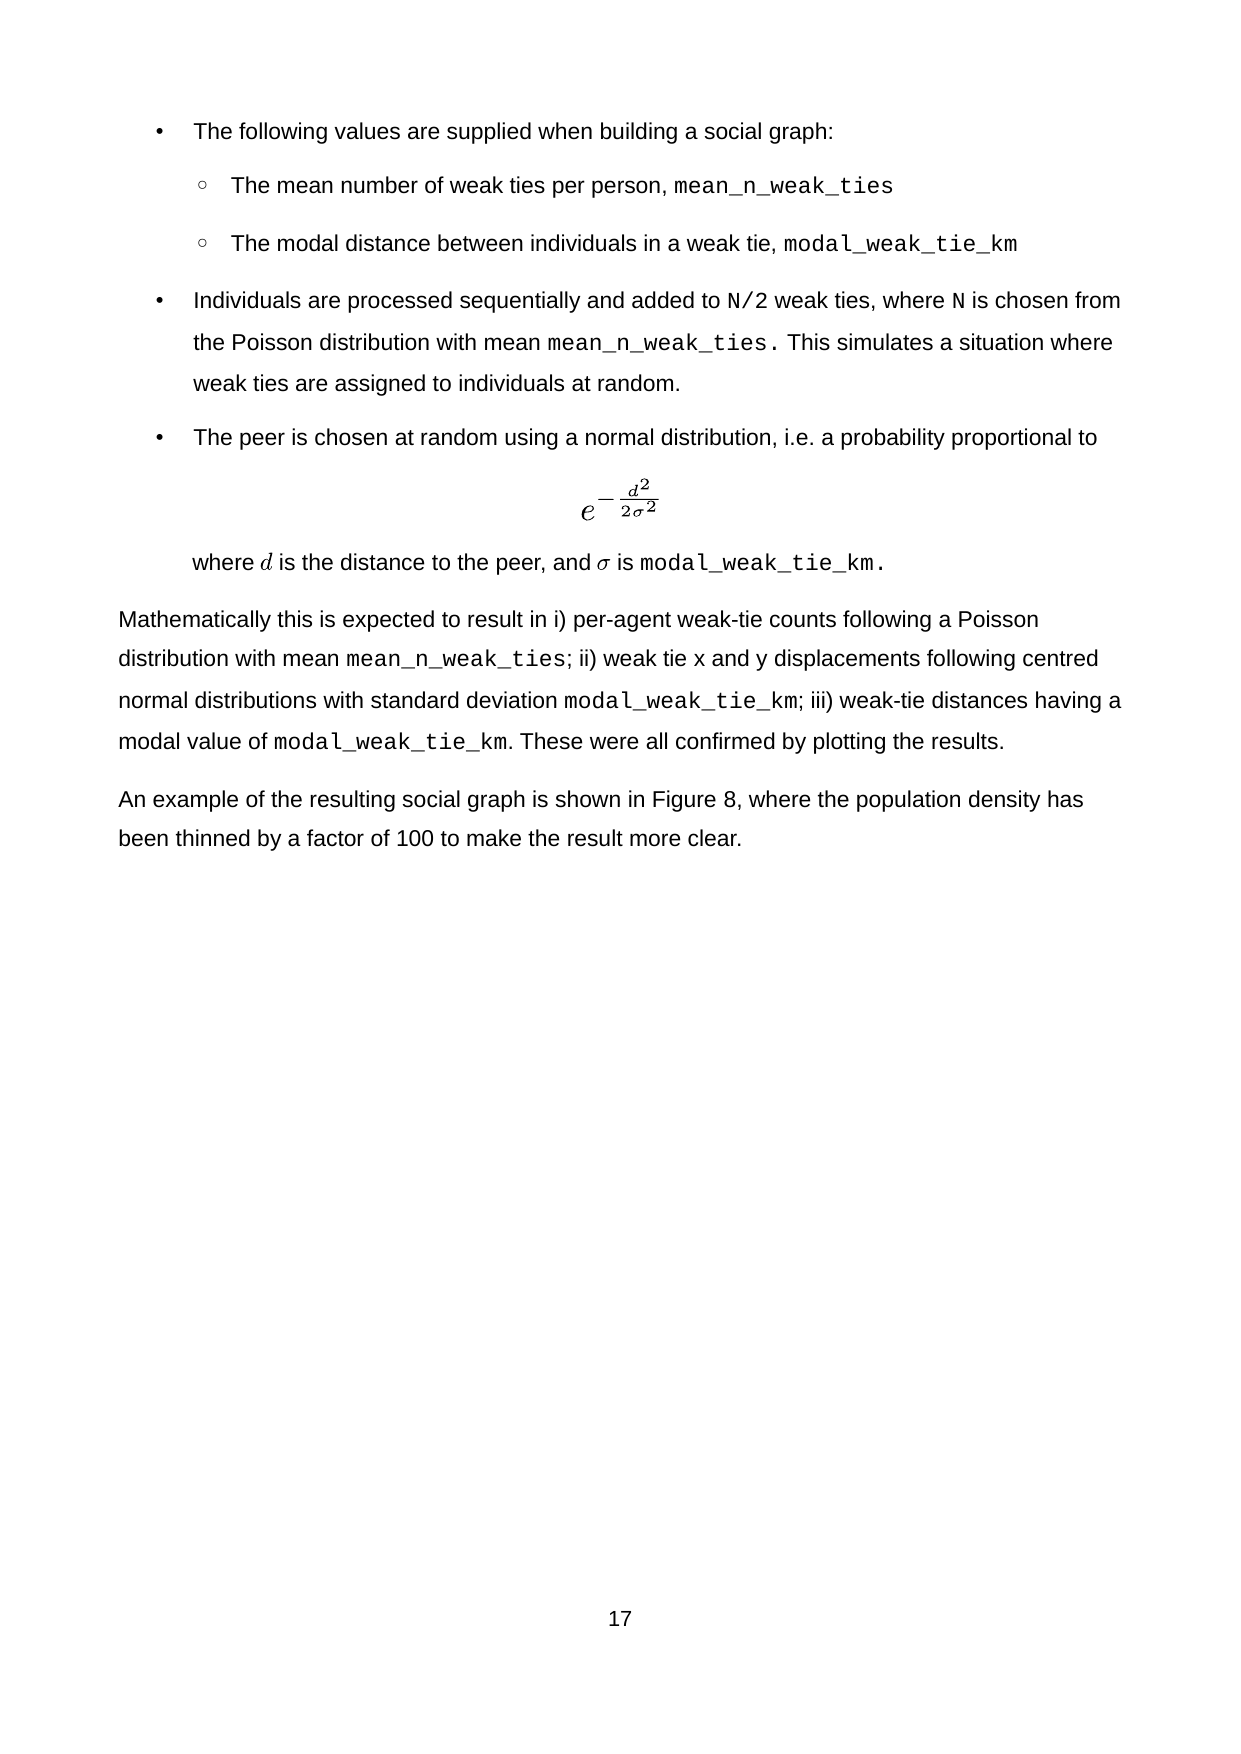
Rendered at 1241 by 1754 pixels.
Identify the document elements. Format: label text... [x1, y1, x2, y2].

list The modal distance between individuals in a weak tie, modal_weak_tie_km [193, 230, 1122, 258]
text where is the distance to the peer, and is modal_weak_tie_km. [192, 548, 1122, 577]
list The following values are supplied when building a social graph: [156, 118, 1122, 144]
list Individuals are processed sequentially and added to N/2 weak ties, where N is chosen from the Poisson distribution with mean mean_n_weak_ties. This simulates a situation where weak ties are assigned to individuals at random. [156, 287, 1122, 396]
list The mean number of weak ties per person, mean_n_weak_ties [193, 172, 1122, 201]
list The peer is chosen at random using a normal distribution, i.e. a probability proportional to [156, 424, 1122, 451]
text An example of the resulting social graph is shown in Figure 8, where the population density has been thinned by a factor of 100 to make the result more clear. [118, 786, 1122, 851]
text Mathematically this is expected to result in i) per-agent weak-tie counts following a Poisson distribution with mean mean_n_weak_ties; ii) weak tie x and y displacements following centred normal distributions with standard deviation modal_weak_tie_km; iii) weak-tie distances having a modal value of modal_weak_tie_km. These were all confirmed by plotting the results. [118, 606, 1122, 757]
